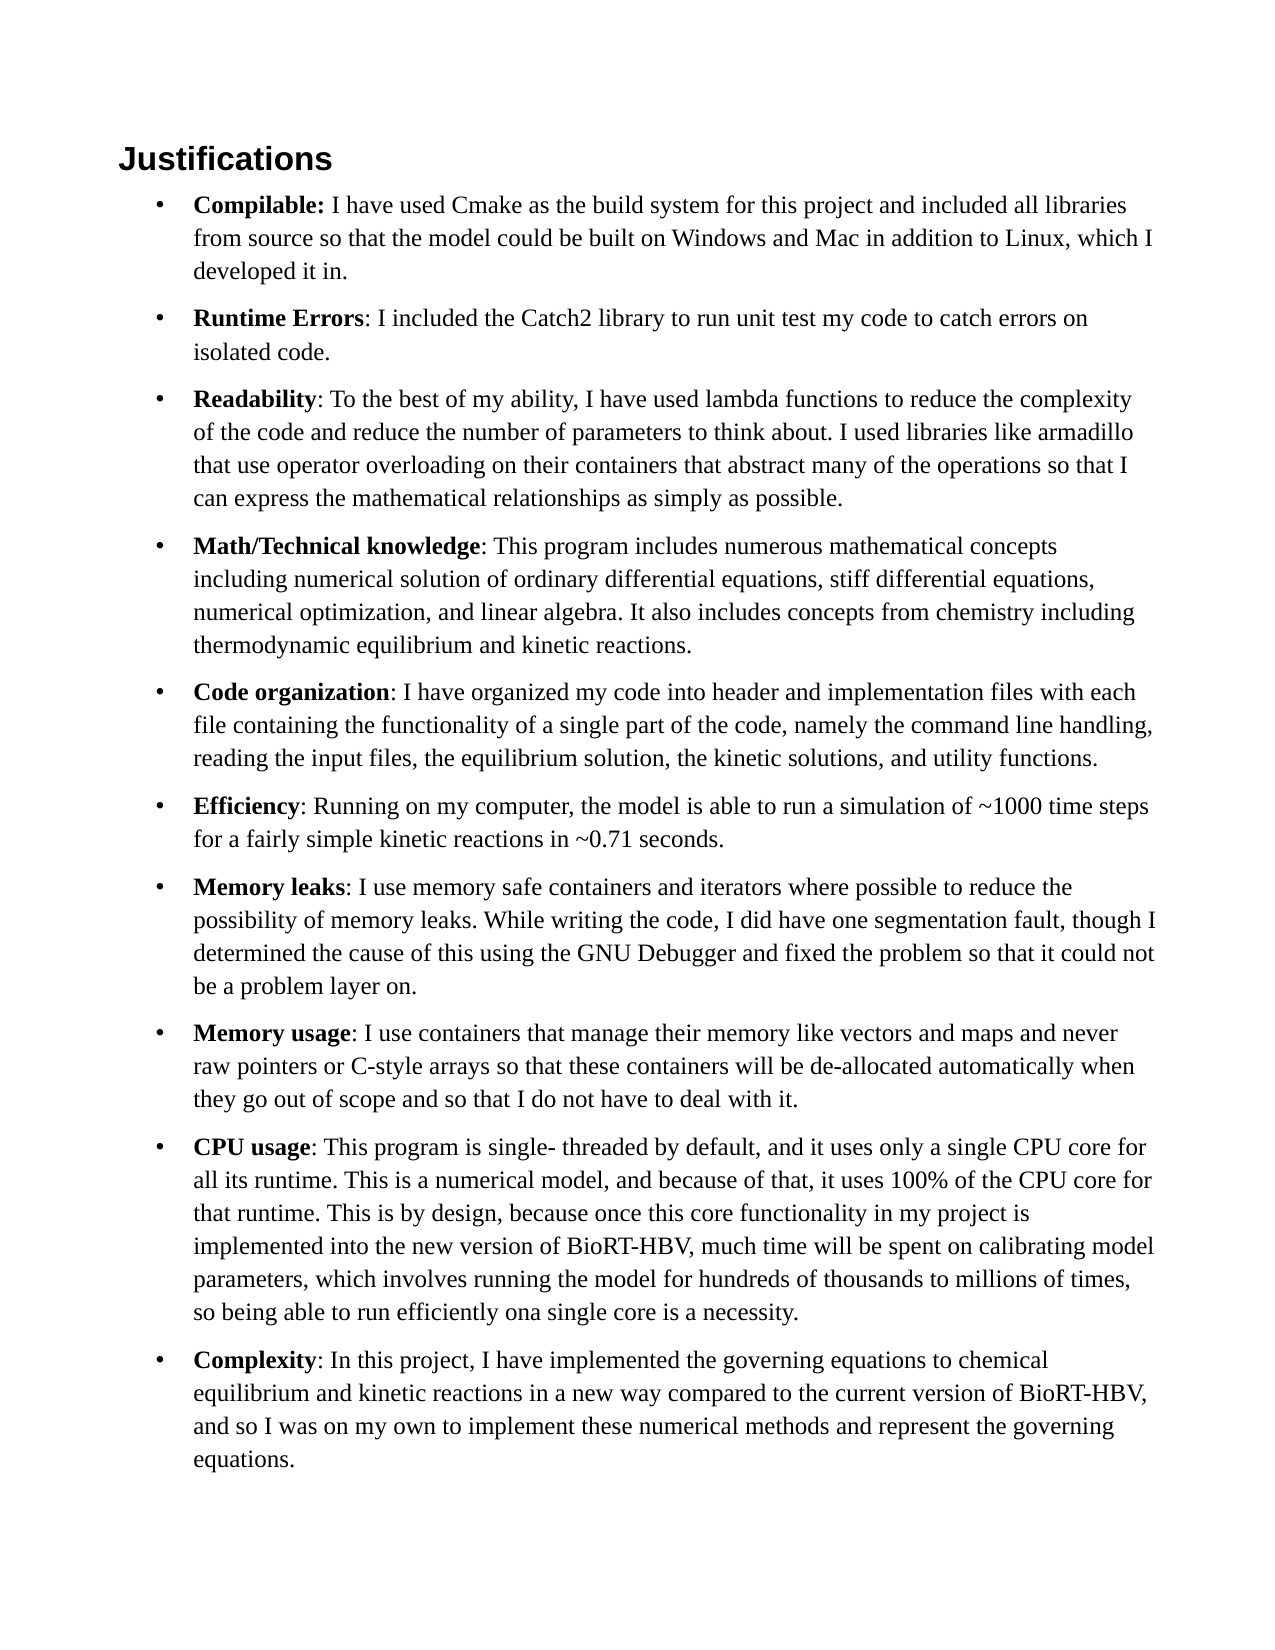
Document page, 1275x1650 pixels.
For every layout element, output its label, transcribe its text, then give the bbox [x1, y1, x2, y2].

list Memory usage: I use containers that manage their memory like vectors and maps and never raw pointers or C-style arrays so that these containers will be de-allocated automatically when they go out of scope and so that I do not have to deal with it. [156, 1018, 1157, 1113]
list Readability: To the best of my ability, I have used lambda functions to reduce the complexity of the code and reduce the number of parameters to think about. I used libraries like armadillo that use operator overloading on their containers that abstract many of the operations so that I can express the mathematical relationships as simply as possible. [156, 384, 1157, 512]
list CPU usage: This program is single- threaded by default, and it uses only a single CPU core for all its runtime. This is a numerical model, and because of that, it uses 100% of the CPU core for that runtime. This is by design, because once this core functionality in my project is implemented into the new version of BioRT-HBV, much time will be spent on calibrating model parameters, which involves running the model for hundreds of thousands to millions of times, so being able to run efficiently ona single core is a necessity. [156, 1132, 1157, 1326]
list Complexity: In this project, I have implemented the governing equations to chemical equilibrium and kinetic reactions in a new way compared to the current version of BioRT-HBV, and so I was on my own to implement these numerical methods and represent the governing equations. [156, 1345, 1157, 1473]
list Runtime Errors: I included the Catch2 library to run unit test my code to catch errors on isolated code. [156, 303, 1157, 365]
list Memory leaks: I use memory safe containers and iterators where possible to reduce the possibility of memory leaks. While writing the code, I did have one segmentation fault, though I determined the cause of this using the GNU Debugger and fixed the problem so that it could not be a problem layer on. [156, 872, 1157, 999]
list Code organization: I have organized my code into header and implementation files with each file containing the functionality of a single part of the code, namely the command line handling, reading the input files, the equilibrium solution, the kinetic solutions, and utility functions. [156, 677, 1157, 772]
list Efficiency: Running on my computer, the model is able to run a simulation of ~1000 time steps for a fairly simple kinetic reactions in ~0.71 seconds. [156, 791, 1157, 853]
list Math/Technical knowledge: This program includes numerous mathematical concepts including numerical solution of ordinary differential equations, stiff differential equations, numerical optimization, and linear algebra. It also includes concepts from chemistry including thermodynamic equilibrium and kinetic reactions. [156, 531, 1157, 659]
list Compilable: I have used Cmake as the build system for this project and included all libraries from source so that the model could be built on Windows and Mac in addition to Linux, which I developed it in. [156, 190, 1157, 285]
subtitle Justifications [118, 139, 1157, 177]
